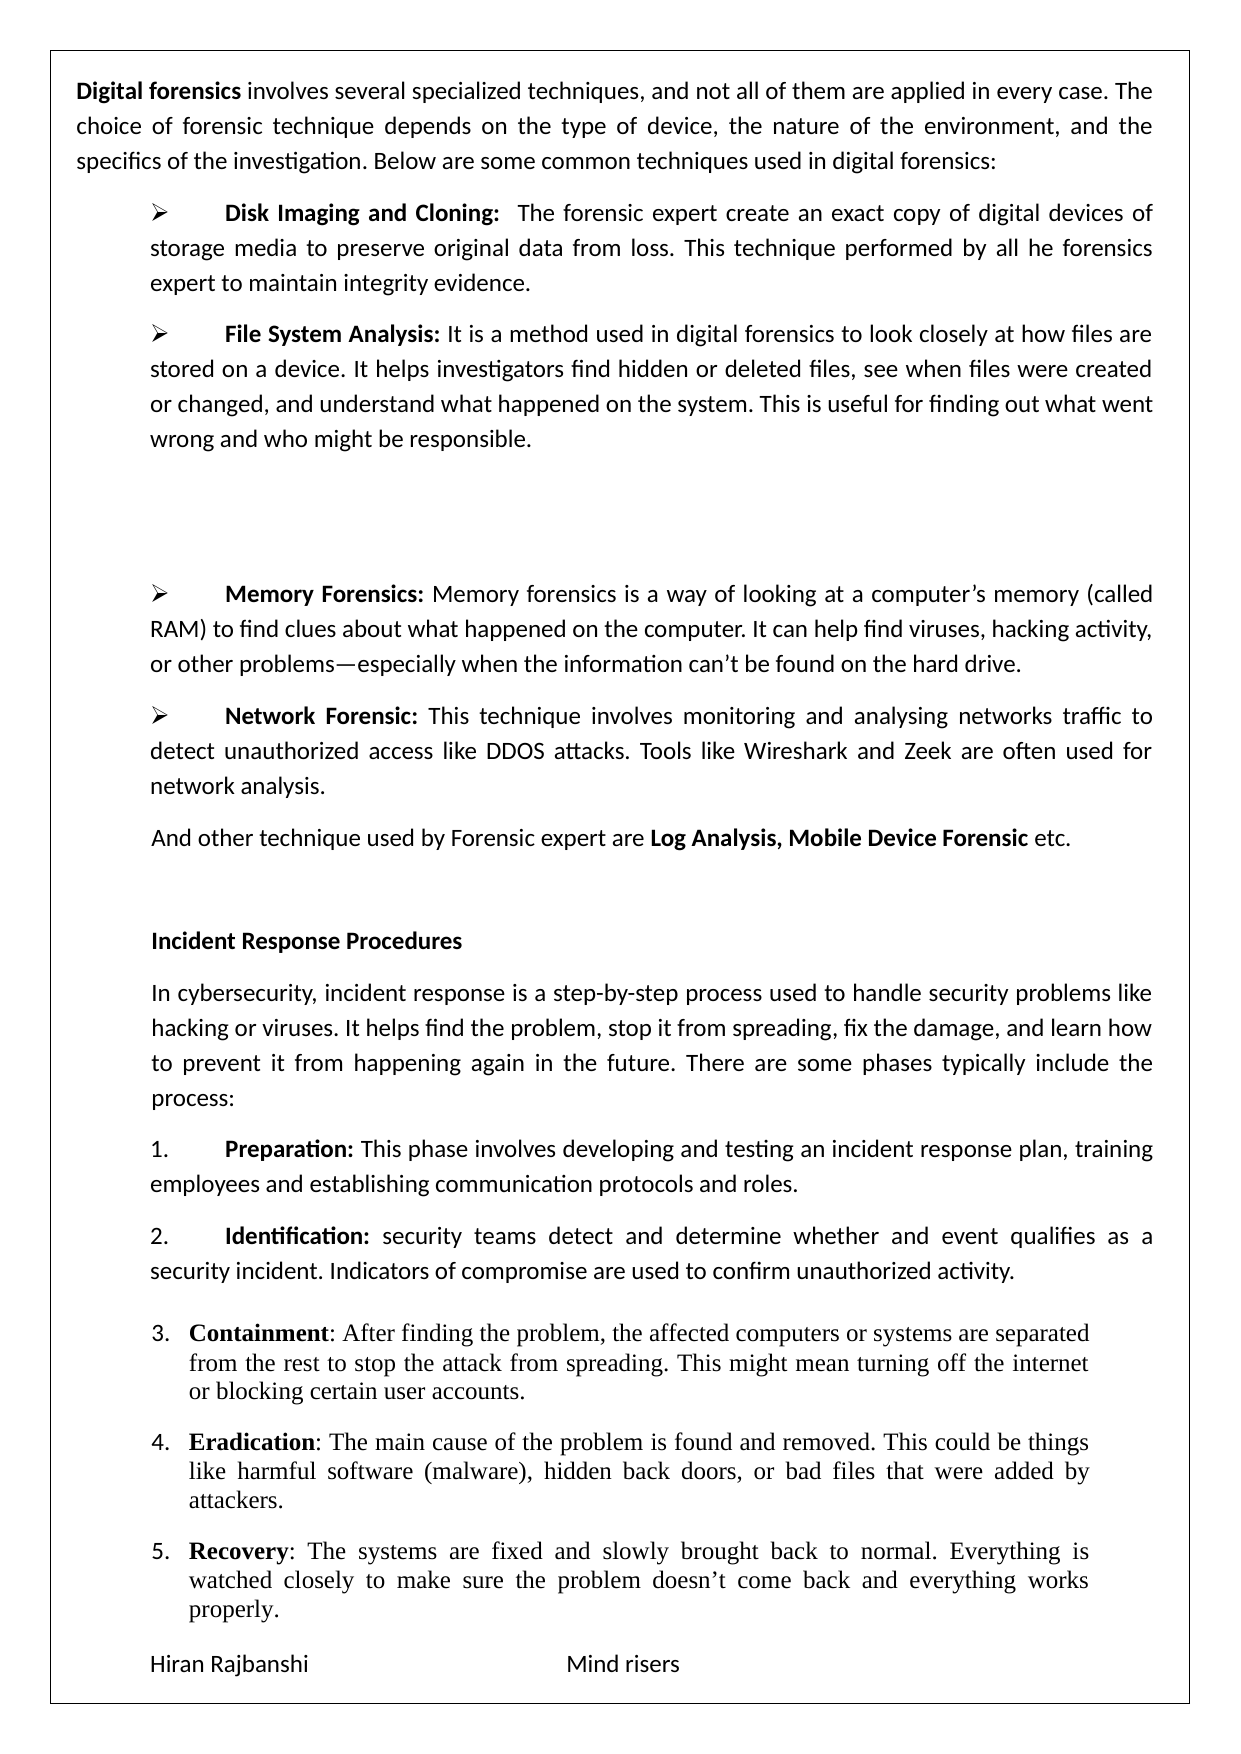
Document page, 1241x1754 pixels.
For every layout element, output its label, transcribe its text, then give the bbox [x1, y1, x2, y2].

list Memory Forensics: Memory forensics is a way of looking at a computer’s memory (called RAM) to find clues about what happened on the computer. It can help find viruses, hacking activity, or other problems—especially when the information can’t be found on the hard drive. [150, 578, 1154, 679]
list Network Forensic: This technique involves monitoring and analysing networks traffic to detect unauthorized access like DDOS attacks. Tools like Wireshark and Zeek are often used for network analysis. [150, 700, 1154, 801]
list Disk Imaging and Cloning: The forensic expert create an exact copy of digital devices of storage media to preserve original data from loss. This technique performed by all he forensics expert to maintain integrity evidence. [150, 197, 1154, 297]
list And other technique used by Forensic expert are Log Analysis, Mobile Device Forensic etc. [151, 822, 1154, 852]
list File System Analysis: It is a method used in digital forensics to look closely at how files are stored on a device. It helps investigators find hidden or deleted files, see when files were created or changed, and understand what happened on the system. This is useful for finding out what went wrong and who might be responsible. [150, 318, 1154, 454]
list Preparation: This phase involves developing and testing an incident response plan, training employees and establishing communication protocols and roles. [150, 1133, 1154, 1199]
list Incident Response Procedures [151, 925, 1154, 956]
list Containment: After finding the problem, the affected computers or systems are separated from the rest to stop the attack from spreading. This might mean turning off the internet or blocking certain user accounts. [151, 1317, 1090, 1405]
list Recovery: The systems are fixed and slowly brought back to normal. Everything is watched closely to make sure the problem doesn’t come back and everything works properly. [151, 1535, 1090, 1623]
list Eradication: The main cause of the problem is found and removed. This could be things like harmful software (malware), hidden back doors, or bad files that were added by attackers. [151, 1426, 1090, 1514]
text Digital forensics involves several specialized techniques, and not all of them are applied in every case. The choice of forensic technique depends on the type of device, the nature of the environment, and the specifics of the investigation. Below are some common techniques used in digital forensics: [76, 75, 1154, 176]
list Identification: security teams detect and determine whether and event qualifies as a security incident. Indicators of compromise are used to confirm unauthorized activity. [150, 1220, 1154, 1286]
list In cybersecurity, incident response is a step-by-step process used to handle security problems like hacking or viruses. It helps find the problem, stop it from spreading, fix the damage, and learn how to prevent it from happening again in the future. There are some phases typically include the process: [151, 977, 1154, 1112]
